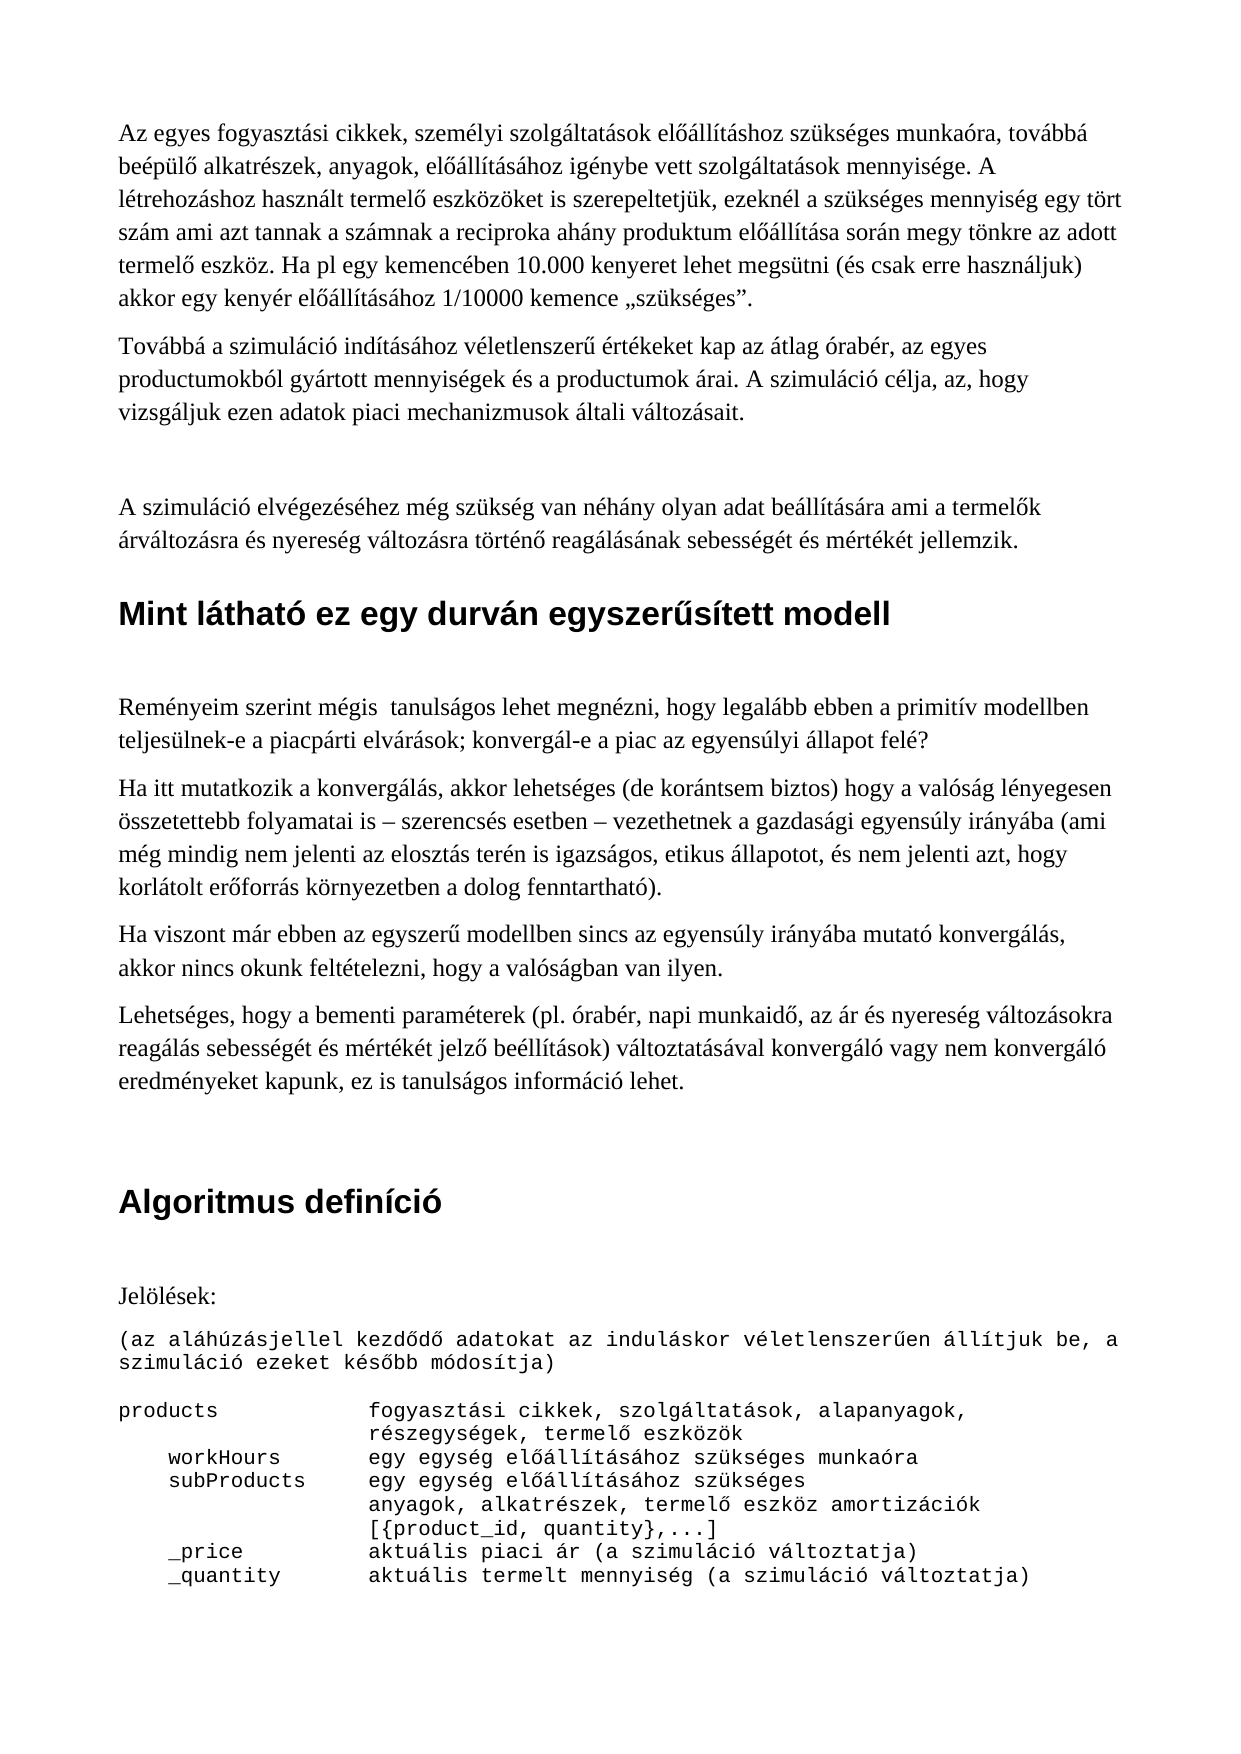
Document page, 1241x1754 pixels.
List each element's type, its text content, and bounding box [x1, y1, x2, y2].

text subProducts egy egység előállításához szükséges [118, 1471, 1122, 1494]
subtitle Algoritmus definíció [118, 1182, 1122, 1221]
text (az aláhúzásjellel kezdődő adatokat az induláskor véletlenszerűen állítjuk be, a szimuláció ezeket később módosítja) [118, 1329, 1122, 1376]
text [{product_id, quantity},...] [118, 1518, 1122, 1541]
text _price aktuális piaci ár (a szimuláció változtatja) [118, 1541, 1122, 1565]
subtitle Mint látható ez egy durván egyszerűsített modell [118, 593, 1122, 632]
text A szimuláció elvégezéséhez még szükség van néhány olyan adat beállítására ami a termelők árváltozásra és nyereség változásra történő reagálásának sebességét és mértékét jellemzik. [118, 492, 1122, 554]
text részegységek, termelő eszközök [118, 1423, 1122, 1447]
text Ha viszont már ebben az egyszerű modellben sincs az egyensúly irányába mutató konvergálás, akkor nincs okunk feltételezni, hogy a valóságban van ilyen. [118, 919, 1122, 981]
text workHours egy egység előállításához szükséges munkaóra [118, 1447, 1122, 1471]
text Jelölések: [118, 1281, 1122, 1310]
text Reményeim szerint mégis tanulságos lehet megnézni, hogy legalább ebben a primitív modellben teljesülnek-e a piacpárti elvárások; konvergál-e a piac az egyensúlyi állapot felé? [118, 692, 1122, 754]
text Ha itt mutatkozik a konvergálás, akkor lehetséges (de korántsem biztos) hogy a valóság lényegesen összetettebb folyamatai is – szerencsés esetben – vezethetnek a gazdasági egyensúly irányába (ami még mindig nem jelenti az elosztás terén is igazságos, etikus állapotot, és nem jelenti azt, hogy korlátolt erőforrás környezetben a dolog fenntartható). [118, 773, 1122, 901]
text anyagok, alkatrészek, termelő eszköz amortizációk [118, 1494, 1122, 1518]
text Továbbá a szimuláció indításához véletlenszerű értékeket kap az átlag órabér, az egyes productumokból gyártott mennyiségek és a productumok árai. A szimuláció célja, az, hogy vizsgáljuk ezen adatok piaci mechanizmusok általi változásait. [118, 331, 1122, 426]
text _quantity aktuális termelt mennyiség (a szimuláció változtatja) [118, 1565, 1122, 1589]
text products fogyasztási cikkek, szolgáltatások, alapanyagok, [118, 1399, 1122, 1423]
text Az egyes fogyasztási cikkek, személyi szolgáltatások előállításhoz szükséges munkaóra, továbbá beépülő alkatrészek, anyagok, előállításához igénybe vett szolgáltatások mennyisége. A létrehozáshoz használt termelő eszközöket is szerepeltetjük, ezeknél a szükséges mennyiség egy tört szám ami azt tannak a számnak a reciproka ahány produktum előállítása során megy tönkre az adott termelő eszköz. Ha pl egy kemencében 10.000 kenyeret lehet megsütni (és csak erre használjuk) akkor egy kenyér előállításához 1/10000 kemence „szükséges”. [118, 118, 1122, 312]
text Lehetséges, hogy a bementi paraméterek (pl. órabér, napi munkaidő, az ár és nyereség változásokra reagálás sebességét és mértékét jelző beéllítások) változtatásával konvergáló vagy nem konvergáló eredményeket kapunk, ez is tanulságos információ lehet. [118, 1000, 1122, 1095]
